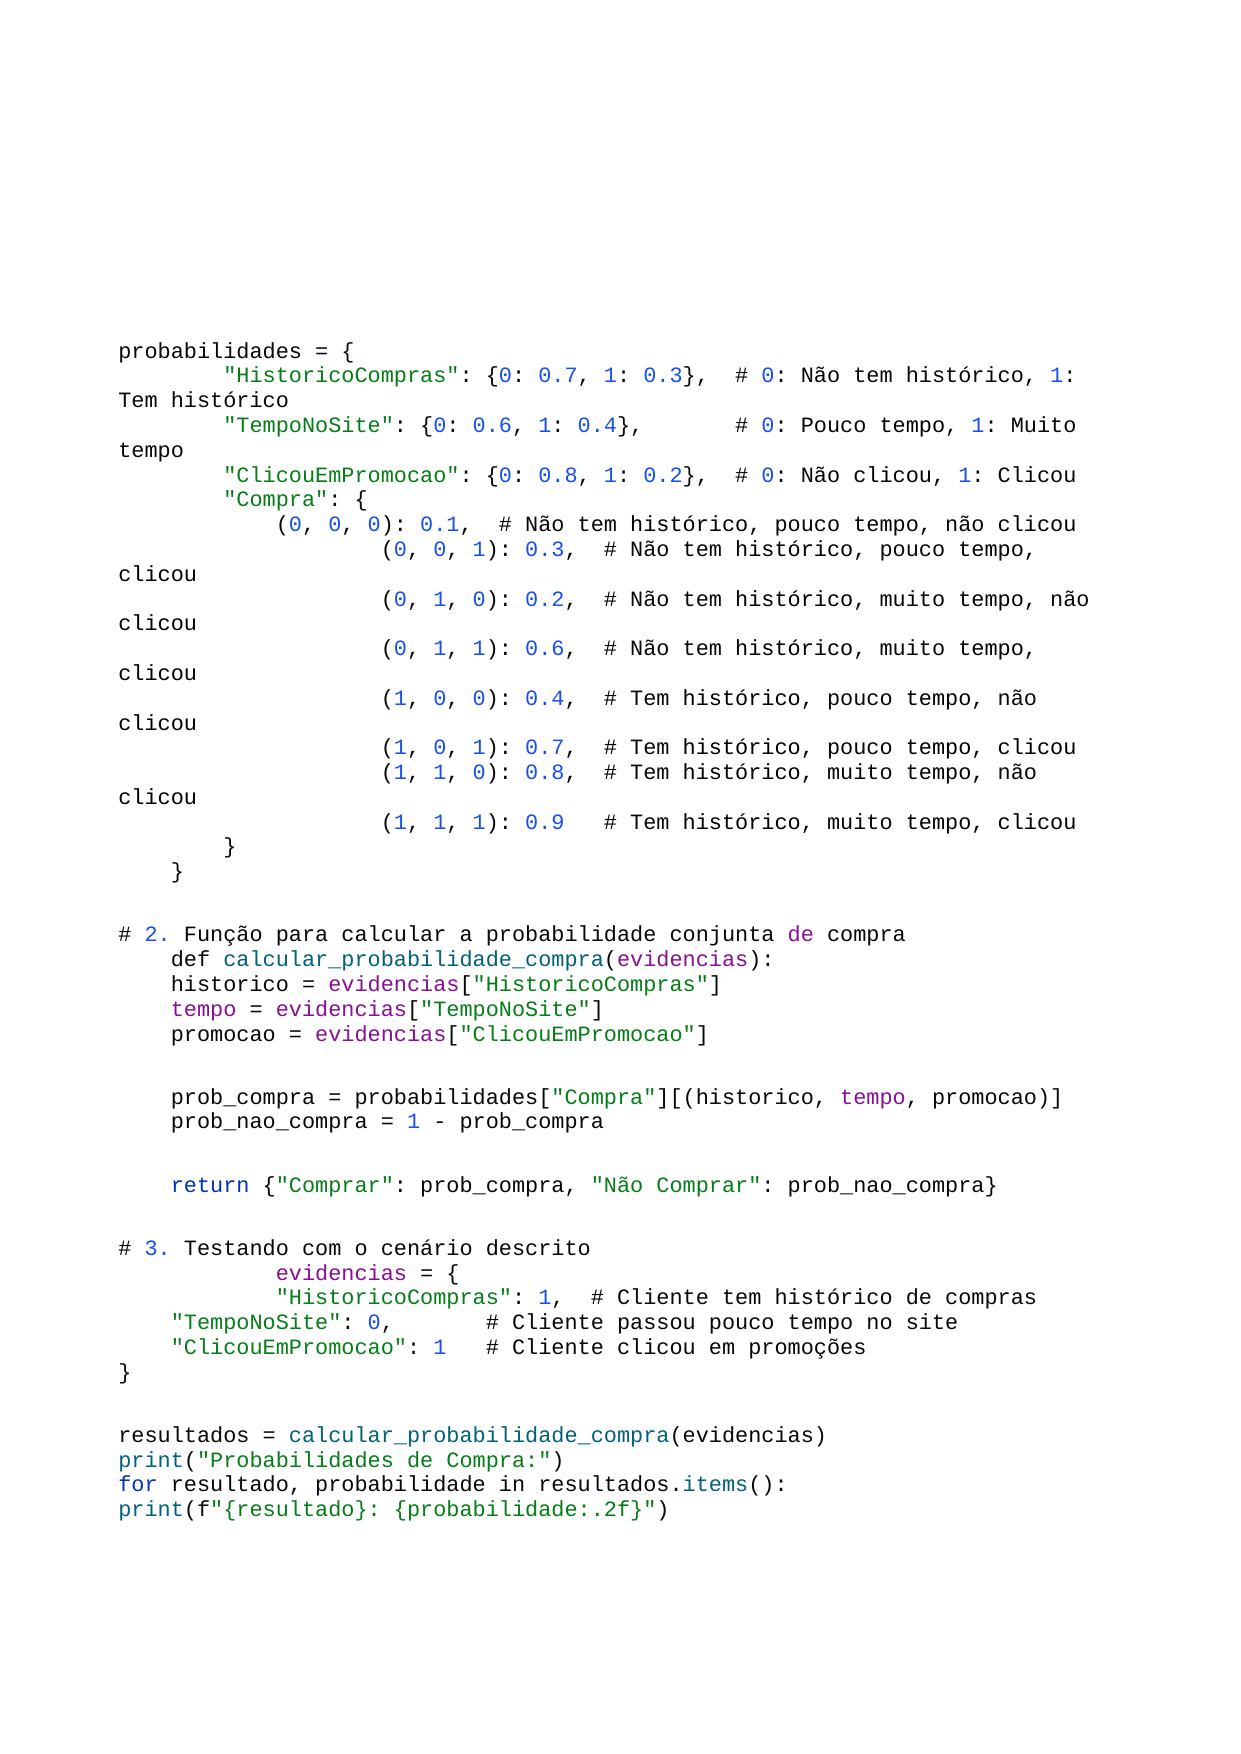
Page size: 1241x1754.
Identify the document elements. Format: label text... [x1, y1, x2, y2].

text probabilidades = { "HistoricoCompras": {0: 0.7, 1: 0.3}, # 0: Não tem histórico, 1: Tem histórico "TempoNoSite": {0: 0.6, 1: 0.4}, # 0: Pouco tempo, 1: Muito tempo "ClicouEmPromocao": {0: 0.8, 1: 0.2}, # 0: Não clicou, 1: Clicou "Compra": { (0, 0, 0): 0.1, # Não tem histórico, pouco tempo, não clicou (0, 0, 1): 0.3, # Não tem histórico, pouco tempo, clicou (0, 1, 0): 0.2, # Não tem histórico, muito tempo, não clicou (0, 1, 1): 0.6, # Não tem histórico, muito tempo, clicou (1, 0, 0): 0.4, # Tem histórico, pouco tempo, não clicou (1, 0, 1): 0.7, # Tem histórico, pouco tempo, clicou (1, 1, 0): 0.8, # Tem histórico, muito tempo, não clicou (1, 1, 1): 0.9 # Tem histórico, muito tempo, clicou } } # 2. Função para calcular a probabilidade conjunta de compra def calcular_probabilidade_compra(evidencias): historico = evidencias["HistoricoCompras"] tempo = evidencias["TempoNoSite"] promocao = evidencias["ClicouEmPromocao"] prob_compra = probabilidades["Compra"][(historico, tempo, promocao)] prob_nao_compra = 1 - prob_compra return {"Comprar": prob_compra, "Não Comprar": prob_nao_compra} # 3. Testando com o cenário descrito evidencias = { "HistoricoCompras": 1, # Cliente tem histórico de compras "TempoNoSite": 0, # Cliente passou pouco tempo no site "ClicouEmPromocao": 1 # Cliente clicou em promoções } resultados = calcular_probabilidade_compra(evidencias) print("Probabilidades de Compra:") for resultado, probabilidade in resultados.items(): print(f"{resultado}: {probabilidade:.2f}") [118, 340, 1122, 1523]
